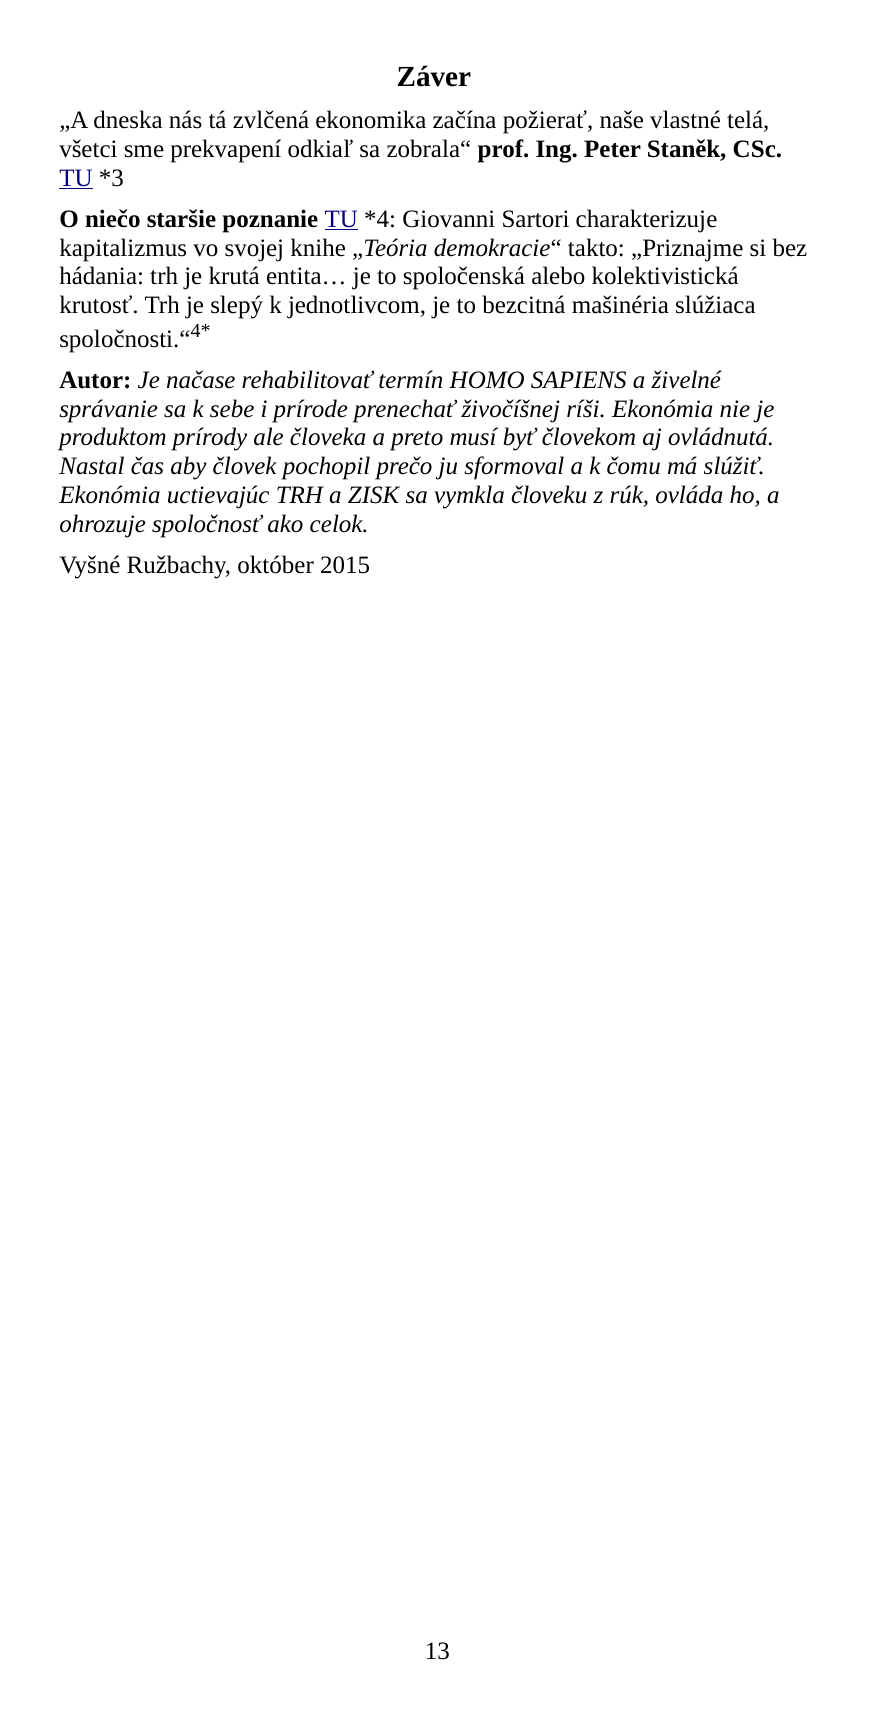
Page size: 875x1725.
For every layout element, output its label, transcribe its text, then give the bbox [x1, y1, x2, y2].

text Vyšné Ružbachy, október 2015 [59, 550, 815, 579]
text Záver [59, 59, 815, 93]
text Autor: Je načase rehabilitovať termín HOMO SAPIENS a živelné správanie sa k sebe i prírode prenechať živočíšnej ríši. Ekonómia nie je produktom prírody ale človeka a preto musí byť človekom aj ovládnutá. Nastal čas aby človek pochopil prečo ju sformoval a k čomu má slúžiť. Ekonómia uctievajúc TRH a ZISK sa vymkla človeku z rúk, ovláda ho, a ohrozuje spoločnosť ako celok. [59, 365, 815, 537]
text O niečo staršie poznanie TU *4: Giovanni Sartori charakterizuje kapitalizmus vo svojej knihe „Teória demokracie“ takto: „Priznajme si bez hádania: trh je krutá entita… je to spoločenská alebo kolektivistická krutosť. Trh je slepý k jednotlivcom, je to bezcitná mašinéria slúžiaca spoločnosti.“4* [59, 204, 815, 352]
text „A dneska nás tá zvlčená ekonomika začína požierať, naše vlastné telá, všetci sme prekvapení odkiaľ sa zobrala“ prof. Ing. Peter Staněk, CSc. TU *3 [59, 105, 815, 191]
